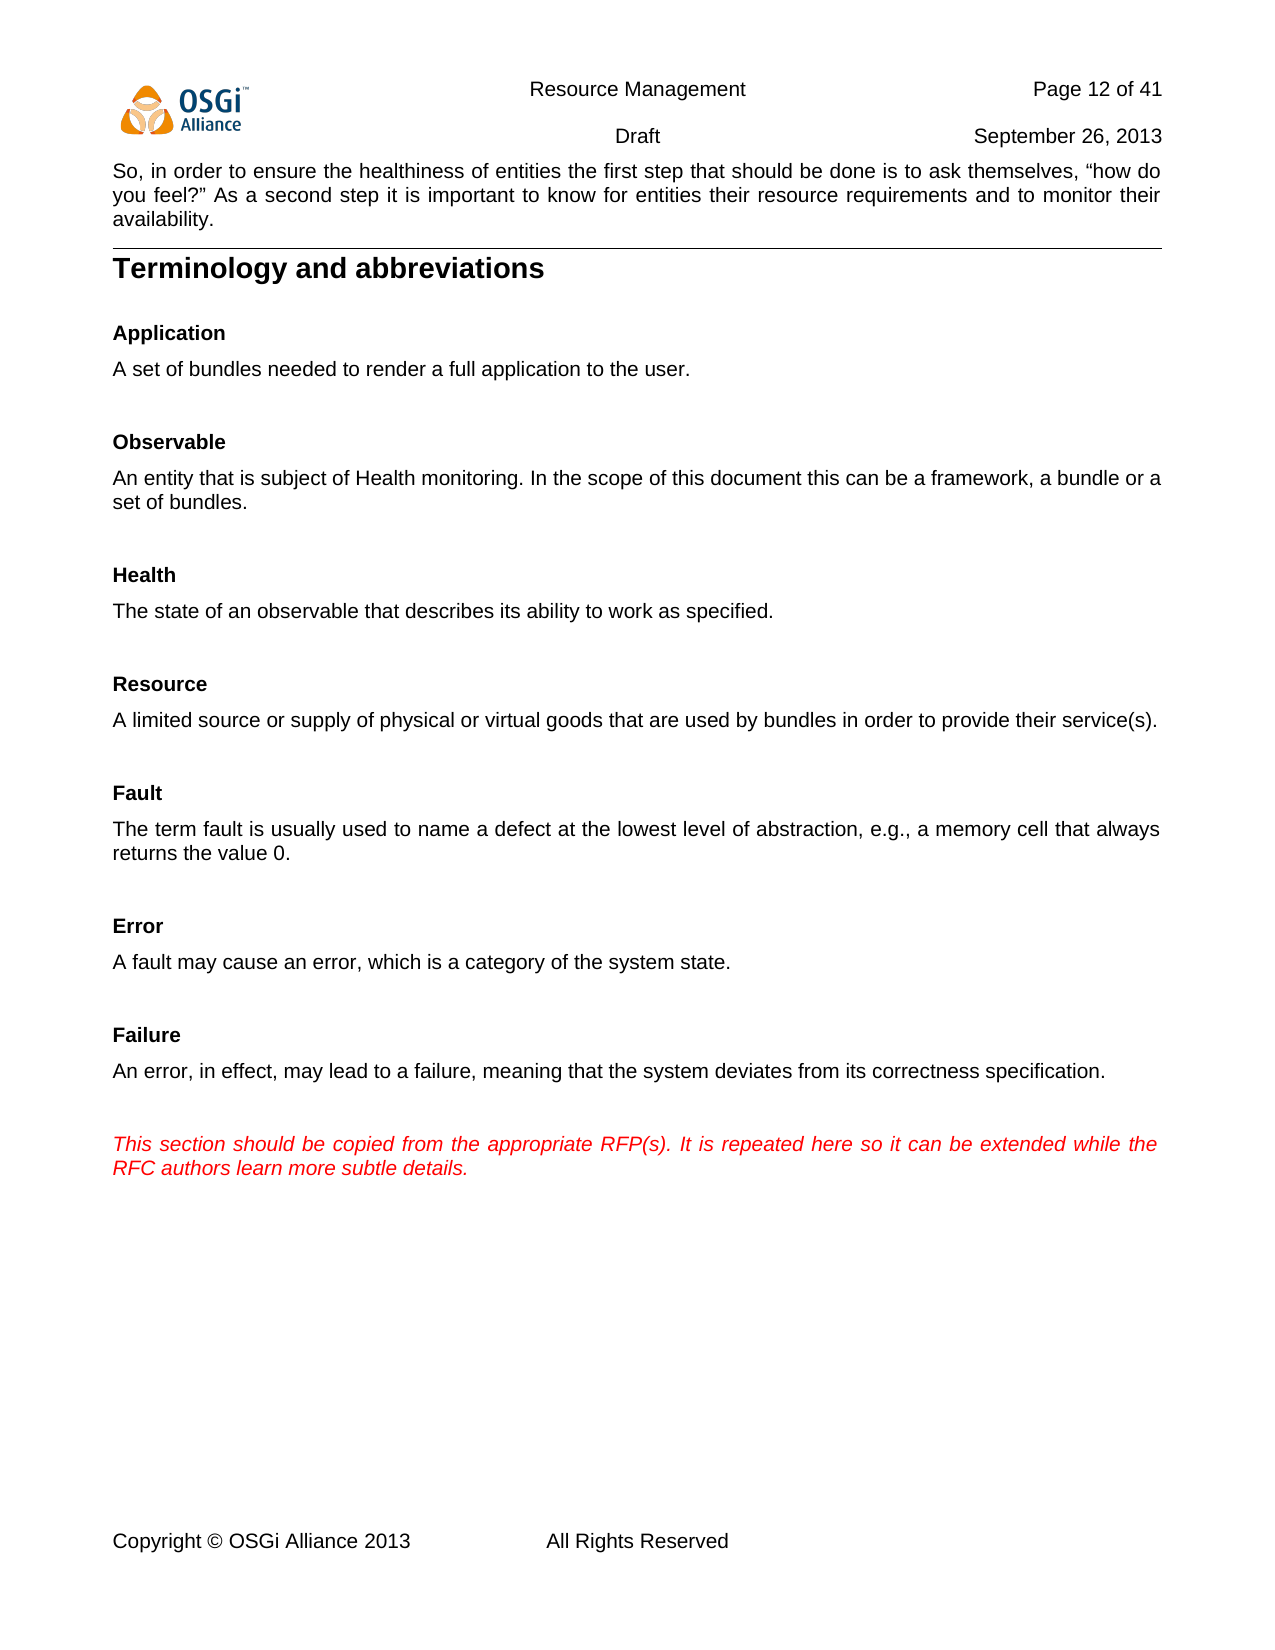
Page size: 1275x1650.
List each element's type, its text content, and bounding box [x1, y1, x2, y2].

text A limited source or supply of physical or virtual goods that are used by bundles in order to provide their service(s). [112, 708, 1162, 732]
text Failure [112, 1023, 1162, 1047]
text An error, in effect, may lead to a failure, meaning that the system deviates from its correctness specification. [112, 1059, 1162, 1083]
text The term fault is usually used to name a defect at the lowest level of abstraction, e.g., a memory cell that always returns the value 0. [112, 817, 1162, 865]
text Application [112, 321, 1162, 344]
text Error [112, 914, 1162, 938]
text A set of bundles needed to render a full application to the user. [112, 357, 1162, 381]
text This section should be copied from the appropriate RFP(s). It is repeated here so it can be extended while the RFC authors learn more subtle details. [112, 1132, 1162, 1180]
subtitle Terminology and abbreviations [112, 249, 1162, 284]
text Observable [112, 429, 1162, 453]
text A fault may cause an error, which is a category of the system state. [112, 950, 1162, 974]
text The state of an observable that describes its ability to work as specified. [112, 599, 1162, 623]
text An entity that is subject of Health monitoring. In the scope of this document this can be a framework, a bundle or a set of bundles. [112, 466, 1162, 514]
text So, in order to ensure the healthiness of entities the first step that should be done is to ask themselves, “how do you feel?” As a second step it is important to know for entities their resource requirements and to monitor their availability. [112, 159, 1162, 231]
picture [113, 78, 257, 142]
text Resource [112, 672, 1162, 696]
text Fault [112, 781, 1162, 805]
text Health [112, 563, 1162, 587]
